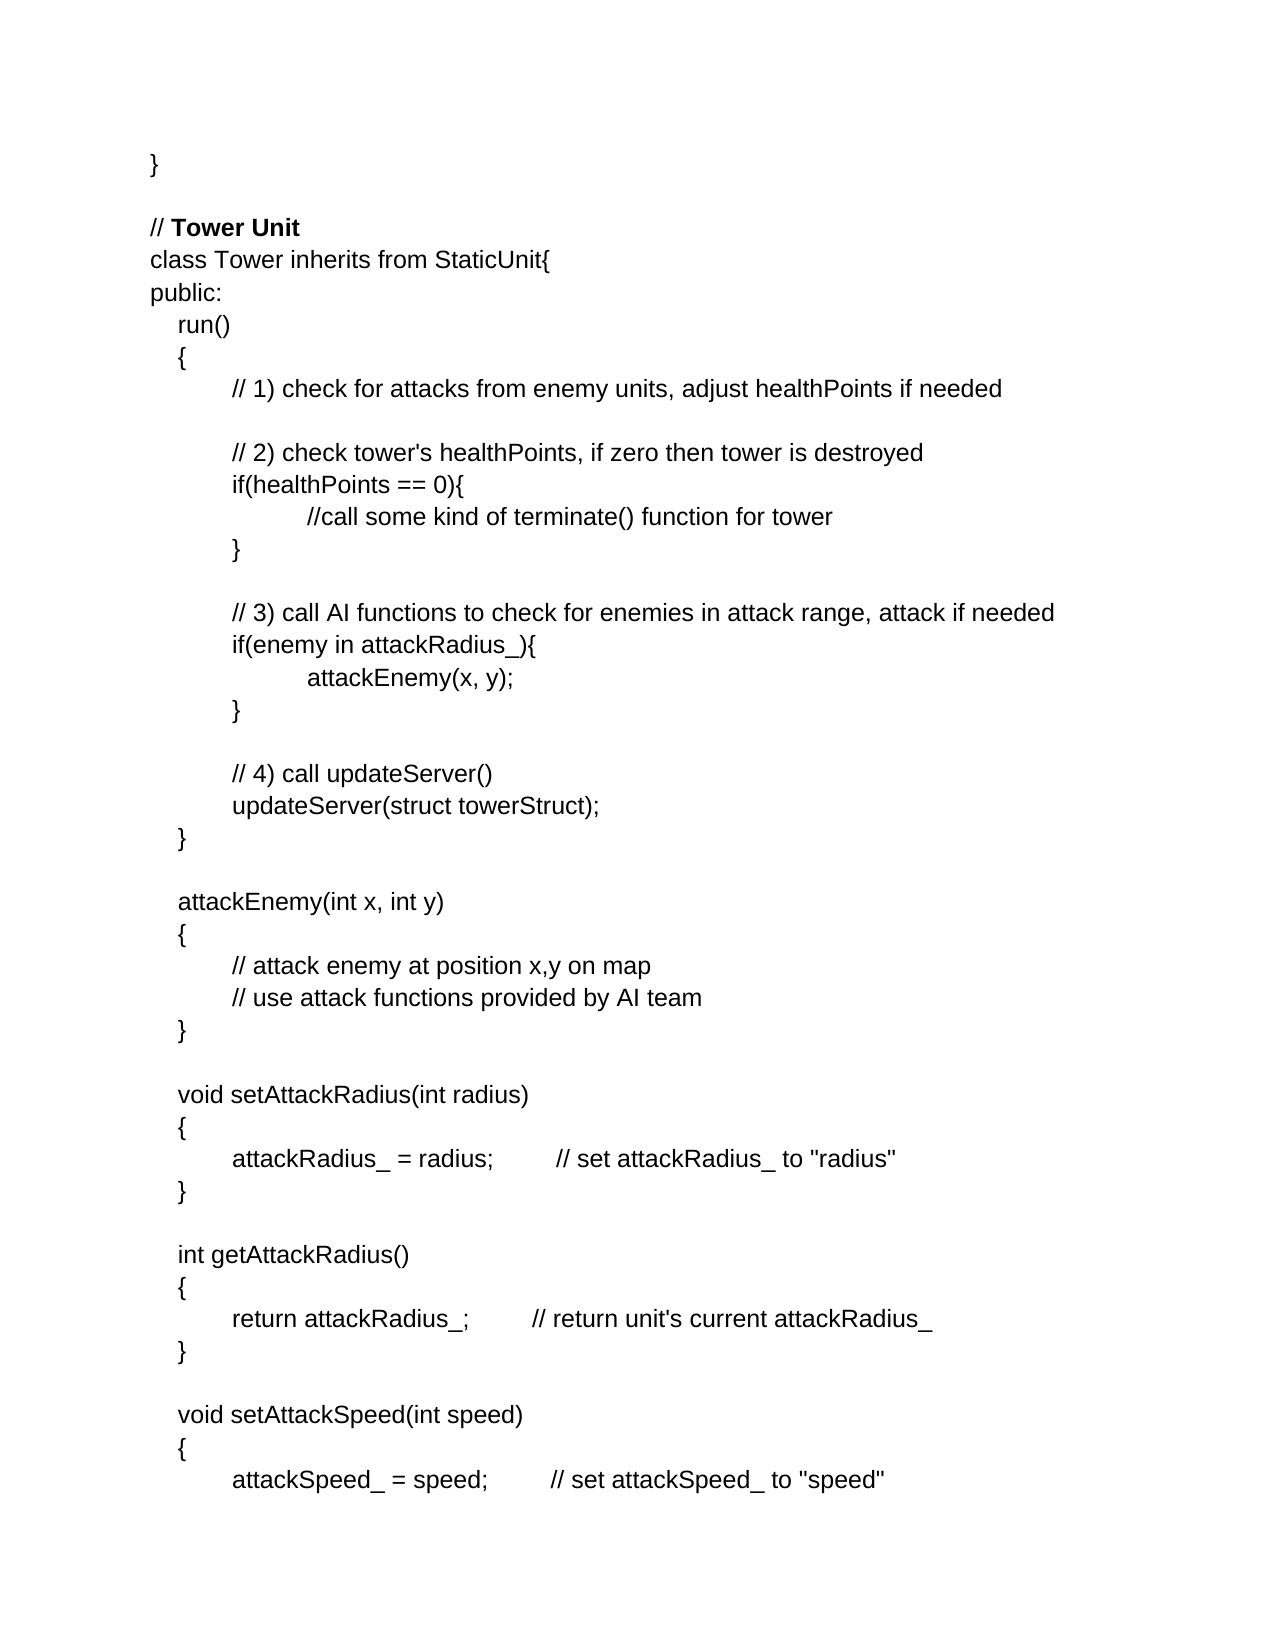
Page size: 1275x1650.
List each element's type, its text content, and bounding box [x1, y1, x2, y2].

text { [150, 1273, 1125, 1301]
text } [150, 695, 1125, 723]
text // 1) check for attacks from enemy units, adjust healthPoints if needed [150, 374, 1125, 402]
text run() [150, 310, 1125, 338]
text //call some kind of terminate() function for tower [150, 503, 1125, 531]
text attackSpeed_ = speed; // set attackSpeed_ to "speed" [150, 1465, 1125, 1493]
text void setAttackRadius(int radius) [150, 1080, 1125, 1108]
text } [150, 150, 1125, 178]
text } [150, 1177, 1125, 1204]
text } [150, 1016, 1125, 1044]
text public: [150, 278, 1125, 306]
text // 3) call AI functions to check for enemies in attack range, attack if needed [150, 599, 1125, 627]
text // attack enemy at position x,y on map [150, 952, 1125, 980]
text } [150, 824, 1125, 852]
text { [150, 1433, 1125, 1461]
text attackRadius_ = radius; // set attackRadius_ to "radius" [150, 1144, 1125, 1172]
text // 4) call updateServer() [150, 759, 1125, 787]
text } [150, 535, 1125, 563]
text // use attack functions provided by AI team [150, 984, 1125, 1012]
text attackEnemy(int x, int y) [150, 888, 1125, 916]
text } [150, 1337, 1125, 1365]
text // 2) check tower's healthPoints, if zero then tower is destroyed [150, 439, 1125, 467]
text attackEnemy(x, y); [150, 663, 1125, 691]
text return attackRadius_; // return unit's current attackRadius_ [150, 1305, 1125, 1333]
text { [150, 342, 1125, 370]
text if(healthPoints == 0){ [150, 471, 1125, 499]
text { [150, 1112, 1125, 1140]
text void setAttackSpeed(int speed) [150, 1401, 1125, 1429]
text // Tower Unit [150, 214, 1125, 242]
text int getAttackRadius() [150, 1241, 1125, 1269]
text updateServer(struct towerStruct); [150, 792, 1125, 819]
text if(enemy in attackRadius_){ [150, 631, 1125, 659]
text { [150, 920, 1125, 948]
text class Tower inherits from StaticUnit{ [150, 246, 1125, 274]
